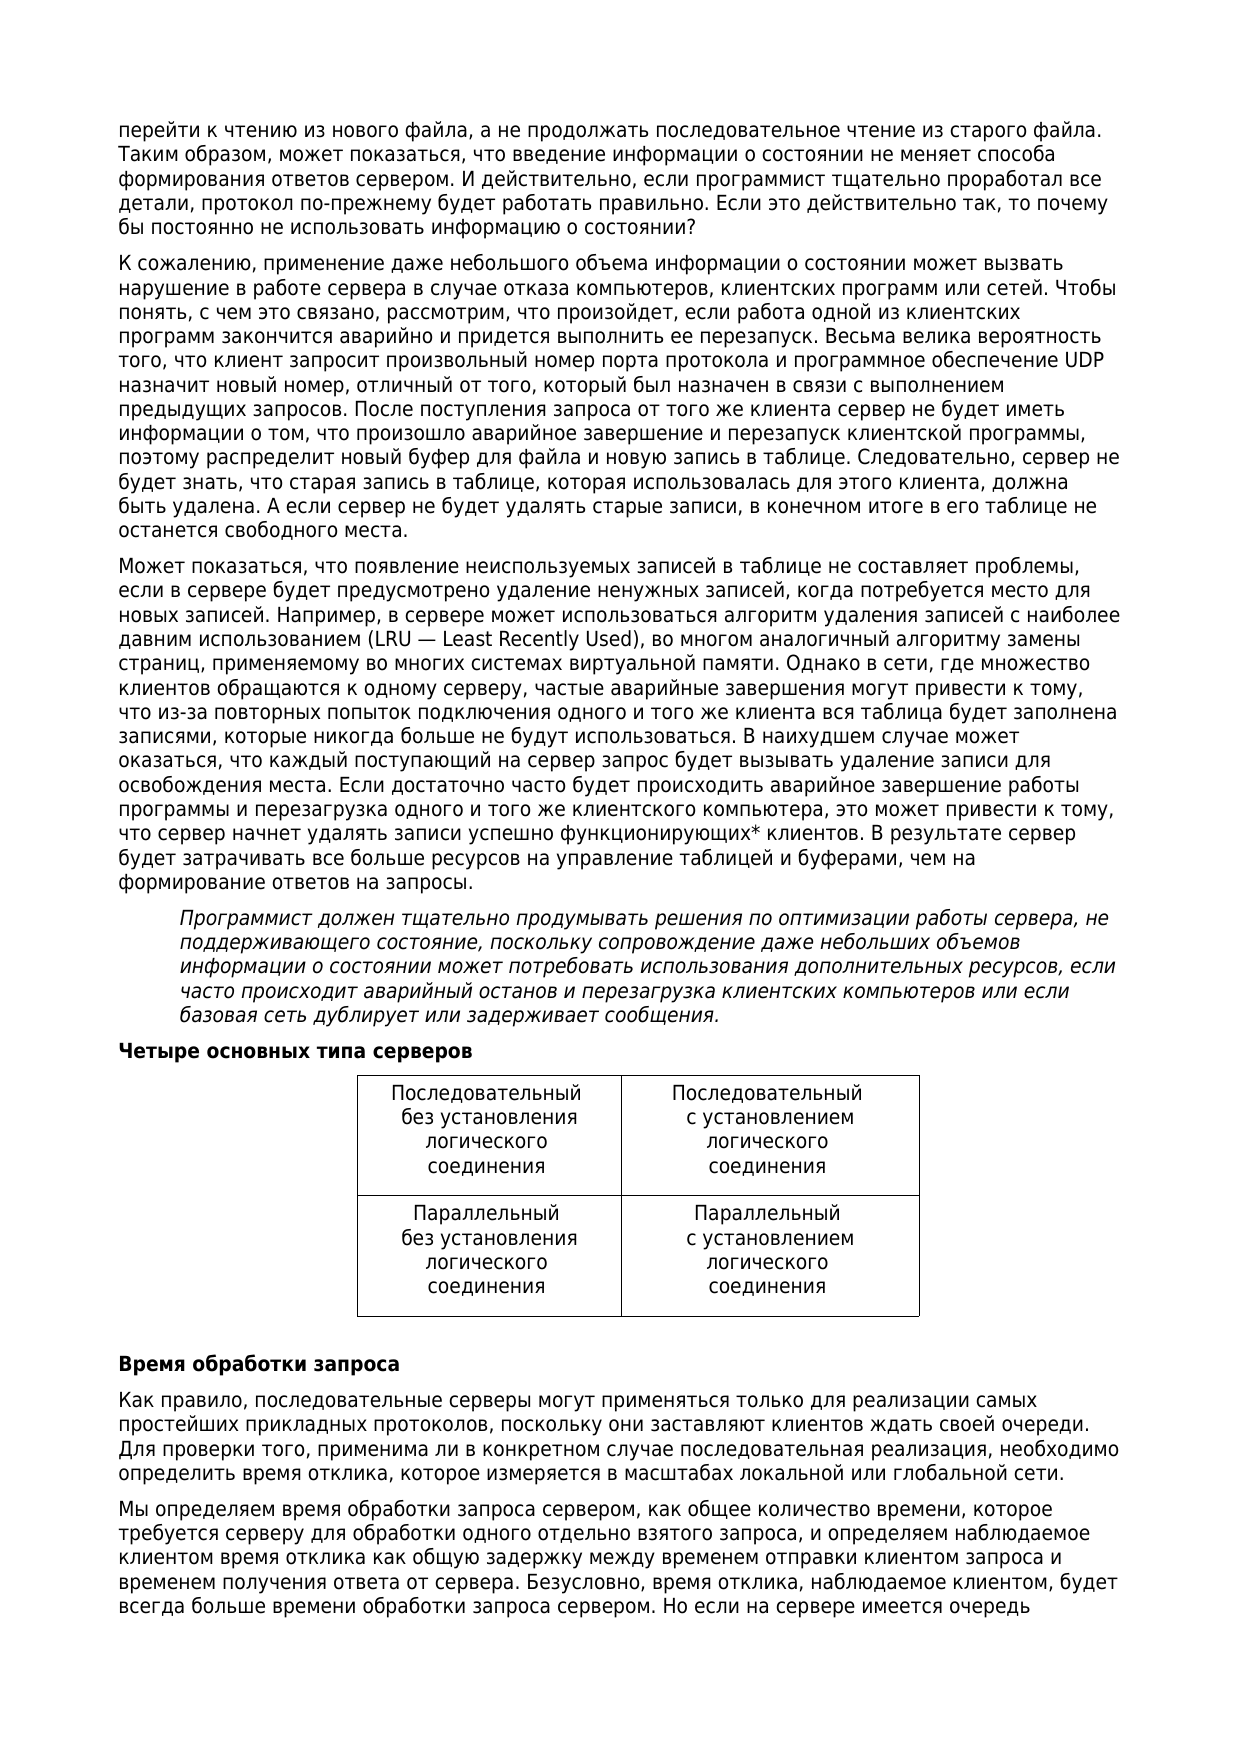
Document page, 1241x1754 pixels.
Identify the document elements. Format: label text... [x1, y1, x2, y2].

table_header Последовательный с установлением логического соединения [622, 1076, 919, 1195]
text Может показаться, что появление неиспользуемых записей в таблице не составляет проблемы, если в сервере будет предусмотрено удаление ненужных записей, когда потребуется место для новых записей. Например, в сервере может использоваться алгоритм удаления записей с наиболее давним использованием (LRU — Least Recently Used), во многом аналогичный алгоритму замены страниц, применяемому во многих системах виртуальной памяти. Однако в сети, где множество клиентов обращаются к одному серверу, частые аварийные завершения могут привести к тому, что из-за повторных попыток подключения одного и того же клиента вся таблица будет заполнена записями, которые никогда больше не будут использоваться. В наихудшем случае может оказаться, что каждый поступающий на сервер запрос будет вызывать удаление записи для освобождения места. Если достаточно часто будет происходить аварийное завершение работы программы и перезагрузка одного и того же клиентского компьютера, это может привести к тому, что сервер начнет удалять записи успешно функционирующих* клиентов. В результате сервер будет затрачивать все больше ресурсов на управление таблицей и буферами, чем на формирование ответов на запросы. [118, 554, 1122, 894]
text перейти к чтению из нового файла, а не продолжать последовательное чтение из старого файла. Таким образом, может показаться, что введение информации о состоянии не меняет способа формирования ответов сервером. И действительно, если программист тщательно проработал все детали, протокол по-прежнему будет работать правильно. Если это действительно так, то почему бы постоянно не использовать информацию о состоянии? [118, 118, 1122, 239]
text Как правило, последовательные серверы могут применяться только для реализации самых простейших прикладных протоколов, поскольку они заставляют клиентов ждать своей очереди. Для проверки того, применима ли в конкретном случае последовательная реализация, необходимо определить время отклика, которое измеряется в масштабах локальной или глобальной сети. [118, 1388, 1122, 1485]
table_header Последовательный без установления логического соединения [358, 1076, 621, 1195]
text Четыре основных типа серверов [118, 1039, 1122, 1063]
text Мы определяем время обработки запроса сервером, как общее количество времени, которое требуется серверу для обработки одного отдельно взятого запроса, и определяем наблюдаемое клиентом время отклика как общую задержку между временем отправки клиентом запроса и временем получения ответа от сервера. Безусловно, время отклика, наблюдаемое клиентом, будет всегда больше времени обработки запроса сервером. Но если на сервере имеется очередь [118, 1497, 1122, 1618]
text Время обработки запроса [118, 1352, 1122, 1376]
text Программист должен тщательно продумывать решения по оптимизации работы сервера, не поддерживающего состояние, поскольку сопровождение даже небольших объемов информации о состоянии может потребовать использования дополнительных ресурсов, если часто происходит аварийный останов и перезагрузка клиентских компьютеров или если базовая сеть дублирует или задерживает сообщения. [179, 906, 1122, 1027]
text К сожалению, применение даже небольшого объема информации о состоянии может вызвать нарушение в работе сервера в случае отказа компьютеров, клиентских программ или сетей. Чтобы понять, с чем это связано, рассмотрим, что произойдет, если работа одной из клиентских программ закончится аварийно и придется выполнить ее перезапуск. Весьма велика вероятность того, что клиент запросит произвольный номер порта протокола и программное обеспечение UDP назначит новый номер, отличный от того, который был назначен в связи с выполнением предыдущих запросов. После поступления запроса от того же клиента сервер не будет иметь информации о том, что произошло аварийное завершение и перезапуск клиентской программы, поэтому распределит новый буфер для файла и новую запись в таблице. Следовательно, сервер не будет знать, что старая запись в таблице, которая использовалась для этого клиента, должна быть удалена. А если сервер не будет удалять старые записи, в конечном итоге в его таблице не останется свободного места. [118, 251, 1122, 542]
table_cell Параллельный без установления логического соединения [358, 1196, 621, 1316]
table_cell Параллельный с установлением логического соединения [622, 1196, 919, 1316]
